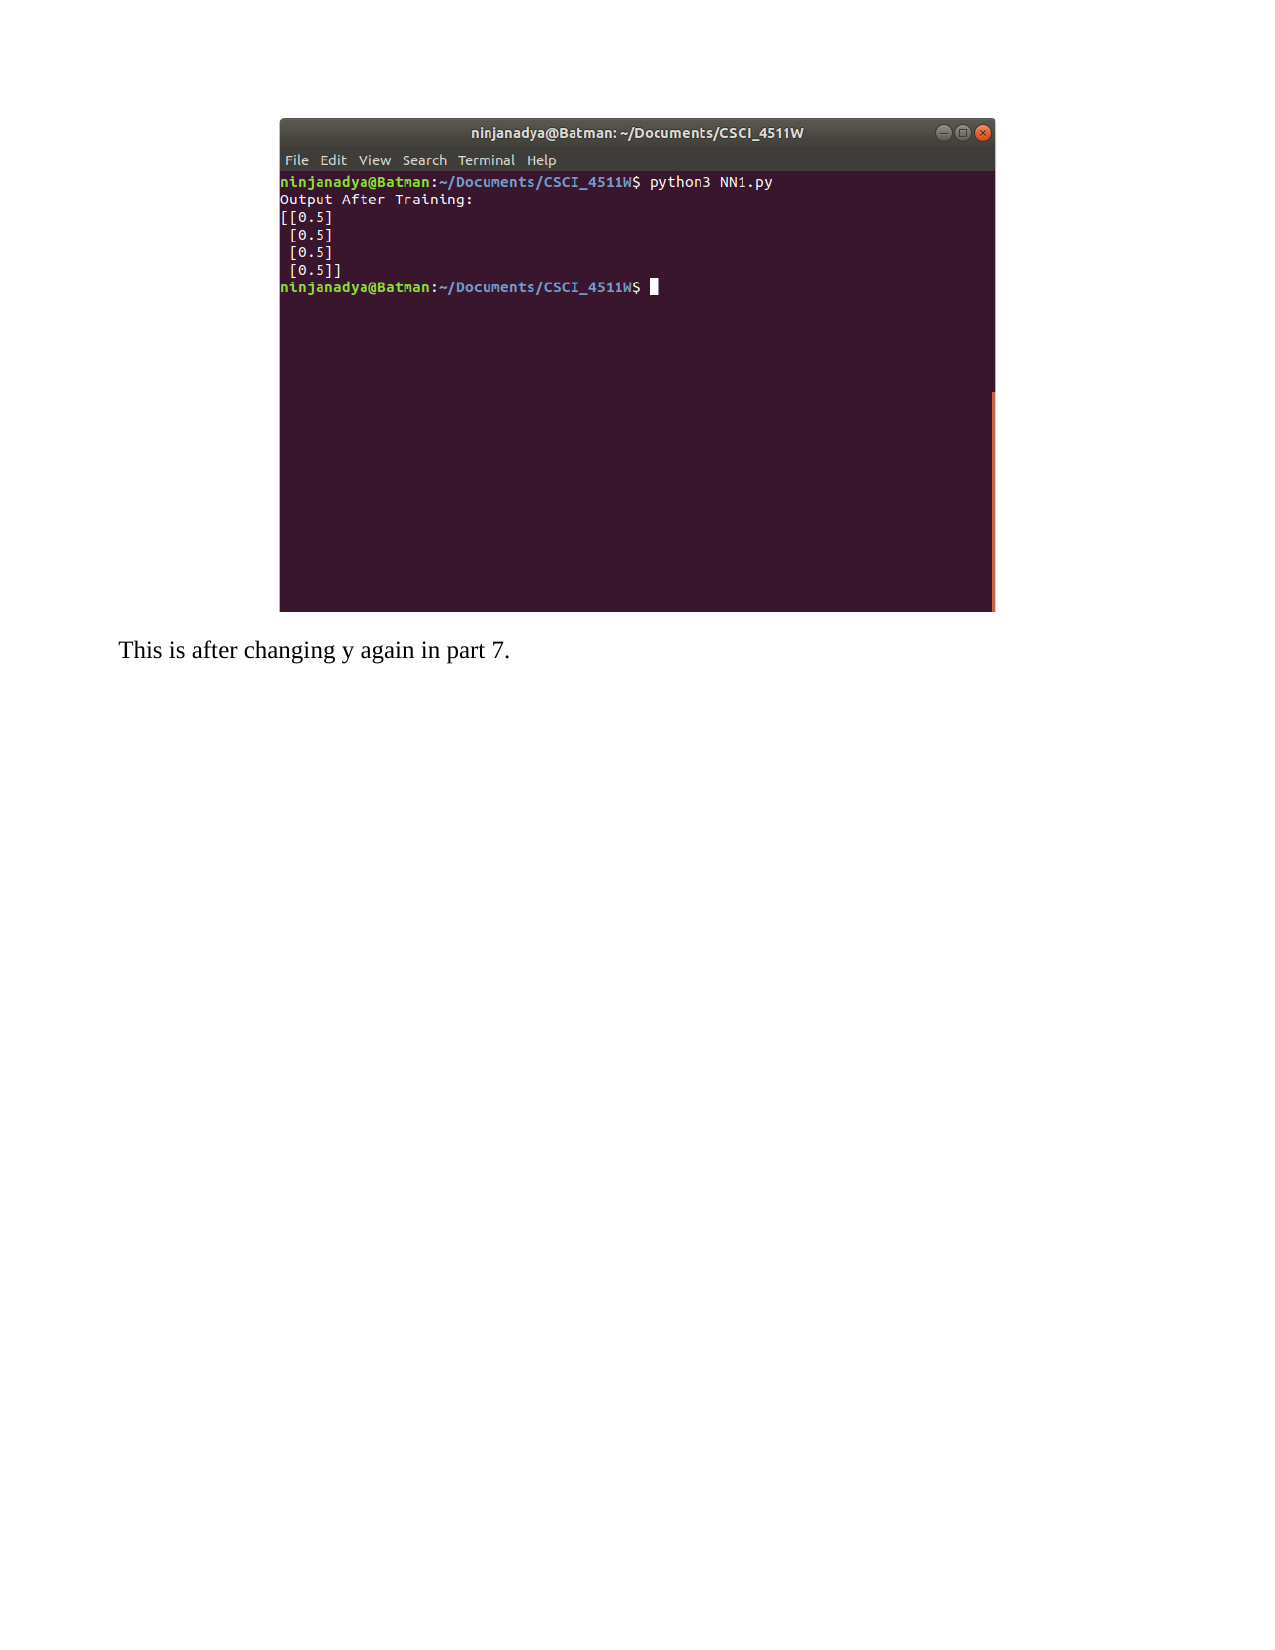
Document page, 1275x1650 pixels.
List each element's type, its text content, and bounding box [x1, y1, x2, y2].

text This is after changing y again in part 7. [118, 636, 1157, 664]
picture [279, 118, 996, 612]
